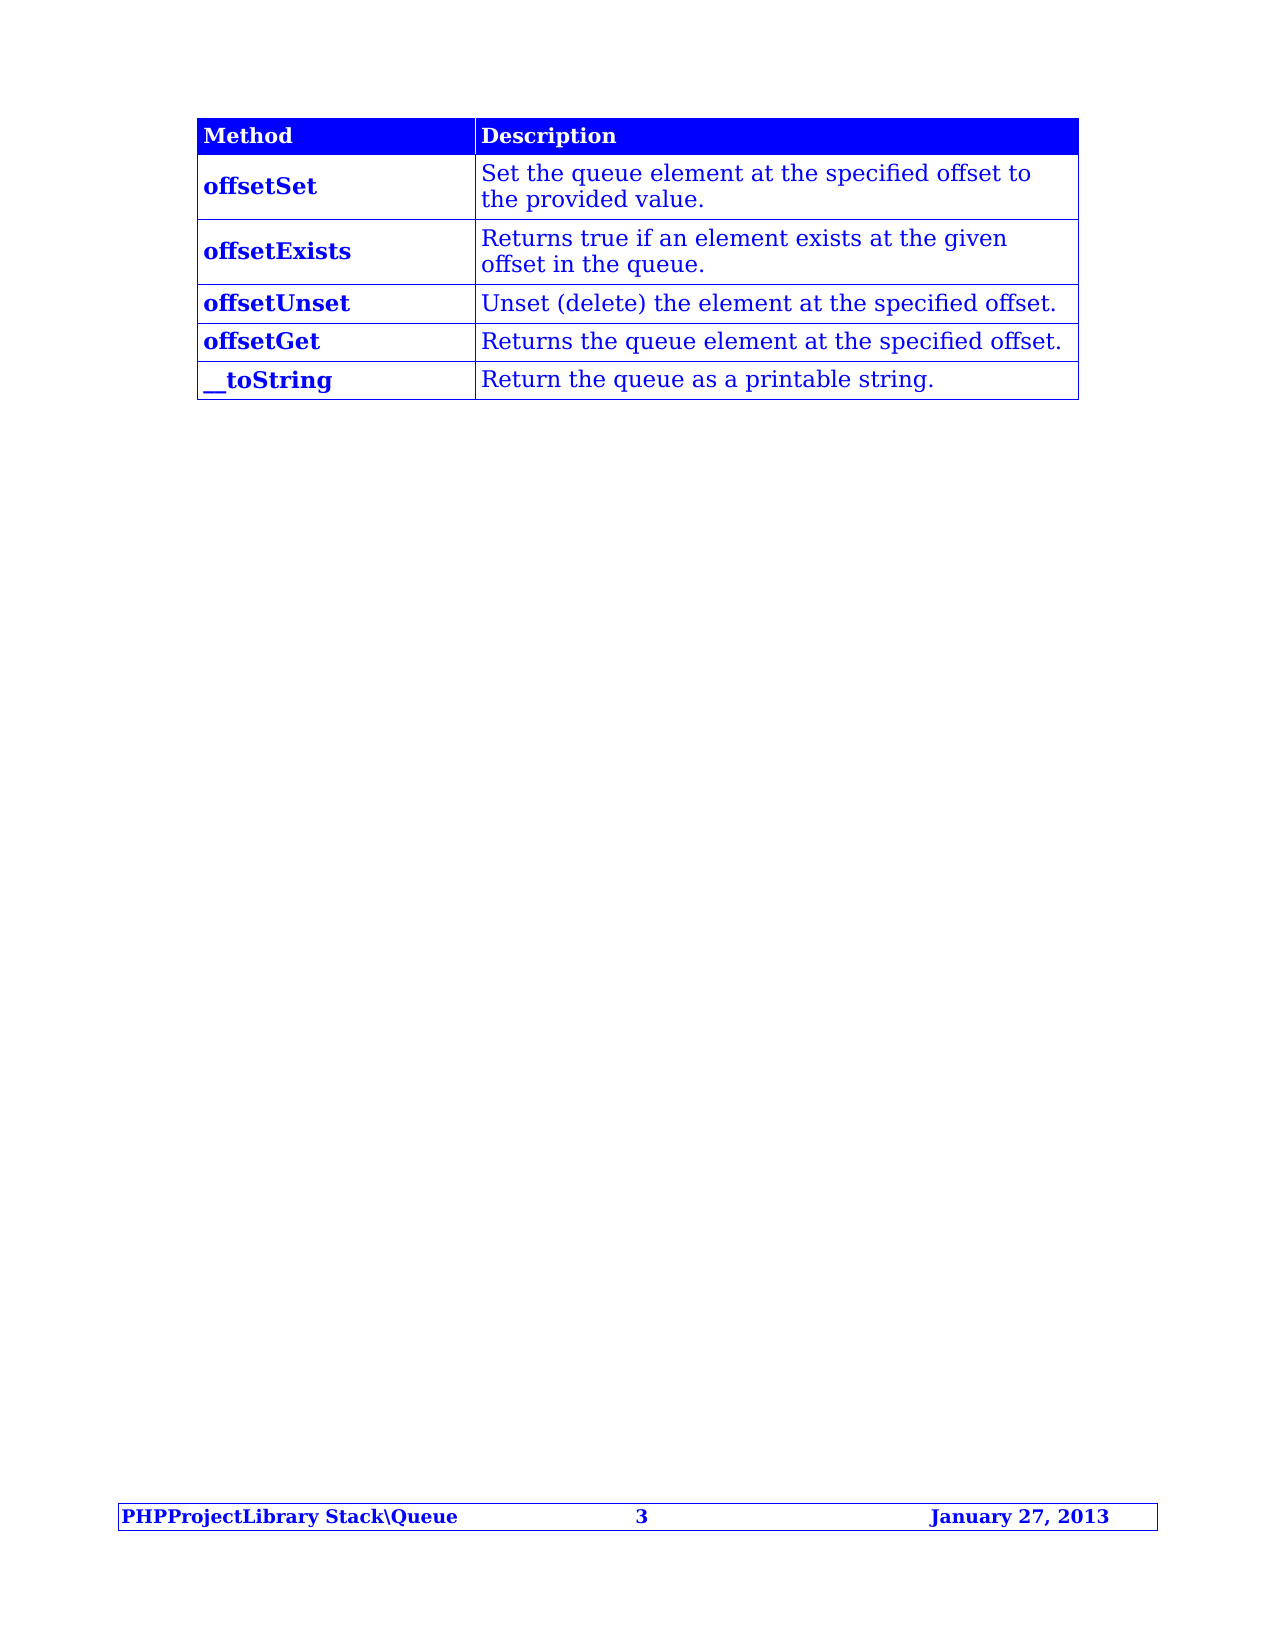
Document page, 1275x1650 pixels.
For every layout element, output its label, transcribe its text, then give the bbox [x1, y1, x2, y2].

table_cell Unset (delete) the element at the specified offset. [476, 285, 1078, 322]
table_cell Returns true if an element exists at the given offset in the queue. [476, 220, 1078, 284]
table_cell Returns the queue element at the specified offset. [476, 324, 1078, 361]
table_header Method [198, 119, 475, 154]
table_cell Return the queue as a printable string. [476, 362, 1078, 399]
table_cell offsetUnset [198, 285, 475, 322]
table_cell offsetGet [198, 324, 475, 361]
table_cell __toString [198, 362, 475, 399]
table_cell Set the queue element at the specified offset to the provided value. [476, 155, 1078, 219]
table_cell offsetExists [198, 220, 475, 284]
table_header Description [476, 119, 1078, 154]
table_cell offsetSet [198, 155, 475, 219]
